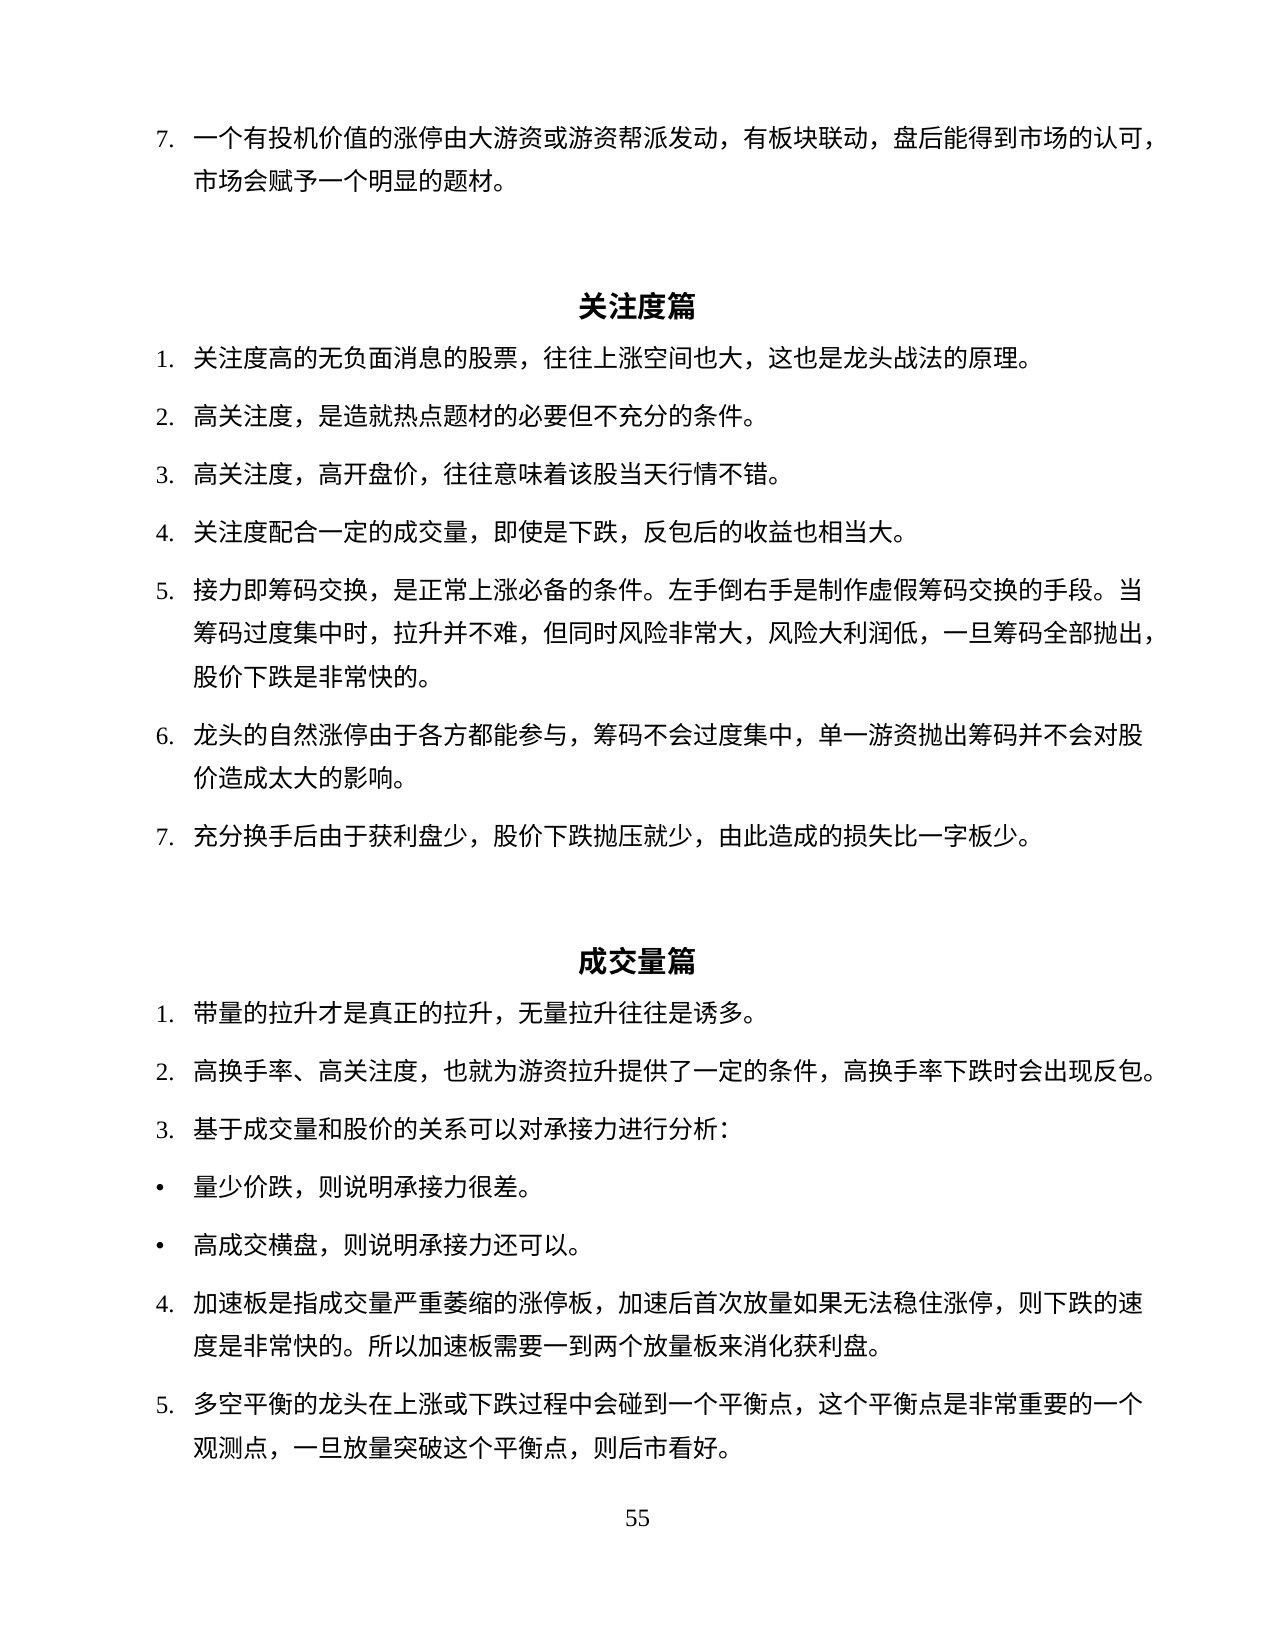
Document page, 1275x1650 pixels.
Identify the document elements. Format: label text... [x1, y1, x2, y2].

list 高换手率、高关注度，也就为游资拉升提供了一定的条件，高换手率下跌时会出现反包。 [156, 1051, 1157, 1088]
list 多空平衡的龙头在上涨或下跌过程中会碰到一个平衡点，这个平衡点是非常重要的一个观测点，一旦放量突破这个平衡点，则后市看好。 [156, 1385, 1157, 1464]
subtitle 成交量篇 [118, 938, 1157, 981]
list 基于成交量和股价的关系可以对承接力进行分析： [156, 1109, 1157, 1146]
list 高关注度，高开盘价，往往意味着该股当天行情不错。 [156, 454, 1157, 491]
list 充分换手后由于获利盘少，股价下跌抛压就少，由此造成的损失比一字板少。 [156, 817, 1157, 853]
list 接力即筹码交换，是正常上涨必备的条件。左手倒右手是制作虚假筹码交换的手段。当筹码过度集中时，拉升并不难，但同时风险非常大，风险大利润低，一旦筹码全部抛出，股价下跌是非常快的。 [156, 570, 1157, 693]
list 加速板是指成交量严重萎缩的涨停板，加速后首次放量如果无法稳住涨停，则下跌的速度是非常快的。所以加速板需要一到两个放量板来消化获利盘。 [156, 1283, 1157, 1363]
list 高成交横盘，则说明承接力还可以。 [156, 1225, 1157, 1262]
list 关注度配合一定的成交量，即使是下跌，反包后的收益也相当大。 [156, 512, 1157, 548]
list 带量的拉升才是真正的拉升，无量拉升往往是诱多。 [156, 993, 1157, 1029]
list 一个有投机价值的涨停由大游资或游资帮派发动，有板块联动，盘后能得到市场的认可，市场会赋予一个明显的题材。 [156, 118, 1157, 198]
list 关注度高的无负面消息的股票，往往上涨空间也大，这也是龙头战法的原理。 [156, 338, 1157, 374]
list 高关注度，是造就热点题材的必要但不充分的条件。 [156, 396, 1157, 432]
list 量少价跌，则说明承接力很差。 [156, 1167, 1157, 1204]
subtitle 关注度篇 [118, 283, 1157, 326]
list 龙头的自然涨停由于各方都能参与，筹码不会过度集中，单一游资抛出筹码并不会对股价造成太大的影响。 [156, 715, 1157, 795]
